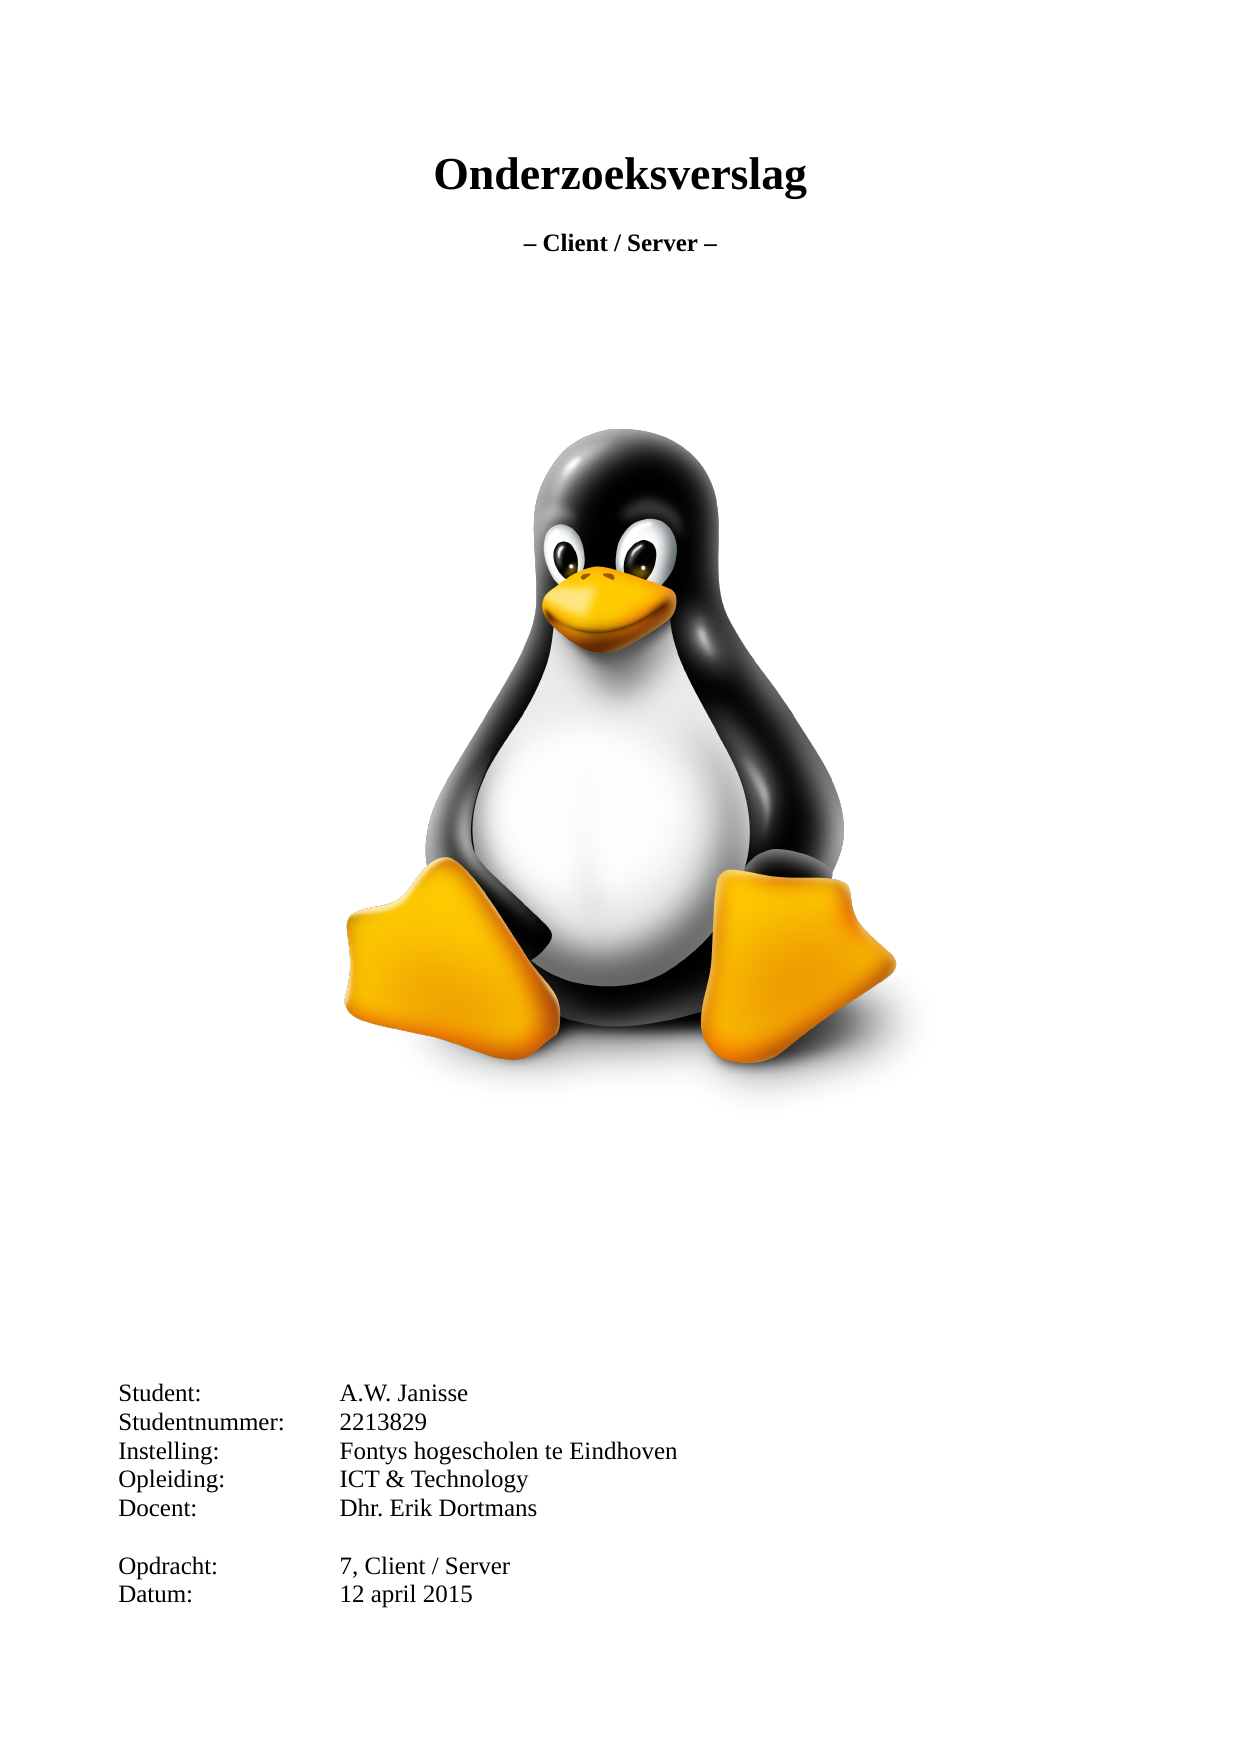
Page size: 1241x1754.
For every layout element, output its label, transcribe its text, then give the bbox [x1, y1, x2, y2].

text Datum: 12 april 2015 [118, 1579, 1122, 1608]
text Instelling: Fontys hogescholen te Eindhoven [118, 1436, 1122, 1464]
text Opdracht: 7, Client / Server [118, 1551, 1122, 1579]
text Onderzoeksverslag [118, 147, 1122, 199]
text Studentnummer: 2213829 [118, 1407, 1122, 1436]
text Student: A.W. Janisse [118, 1378, 1122, 1407]
picture [293, 429, 947, 1127]
text Opleiding: ICT & Technology [118, 1464, 1122, 1493]
text Docent: Dhr. Erik Dortmans [118, 1493, 1122, 1522]
text – Client / Server – [118, 228, 1122, 257]
